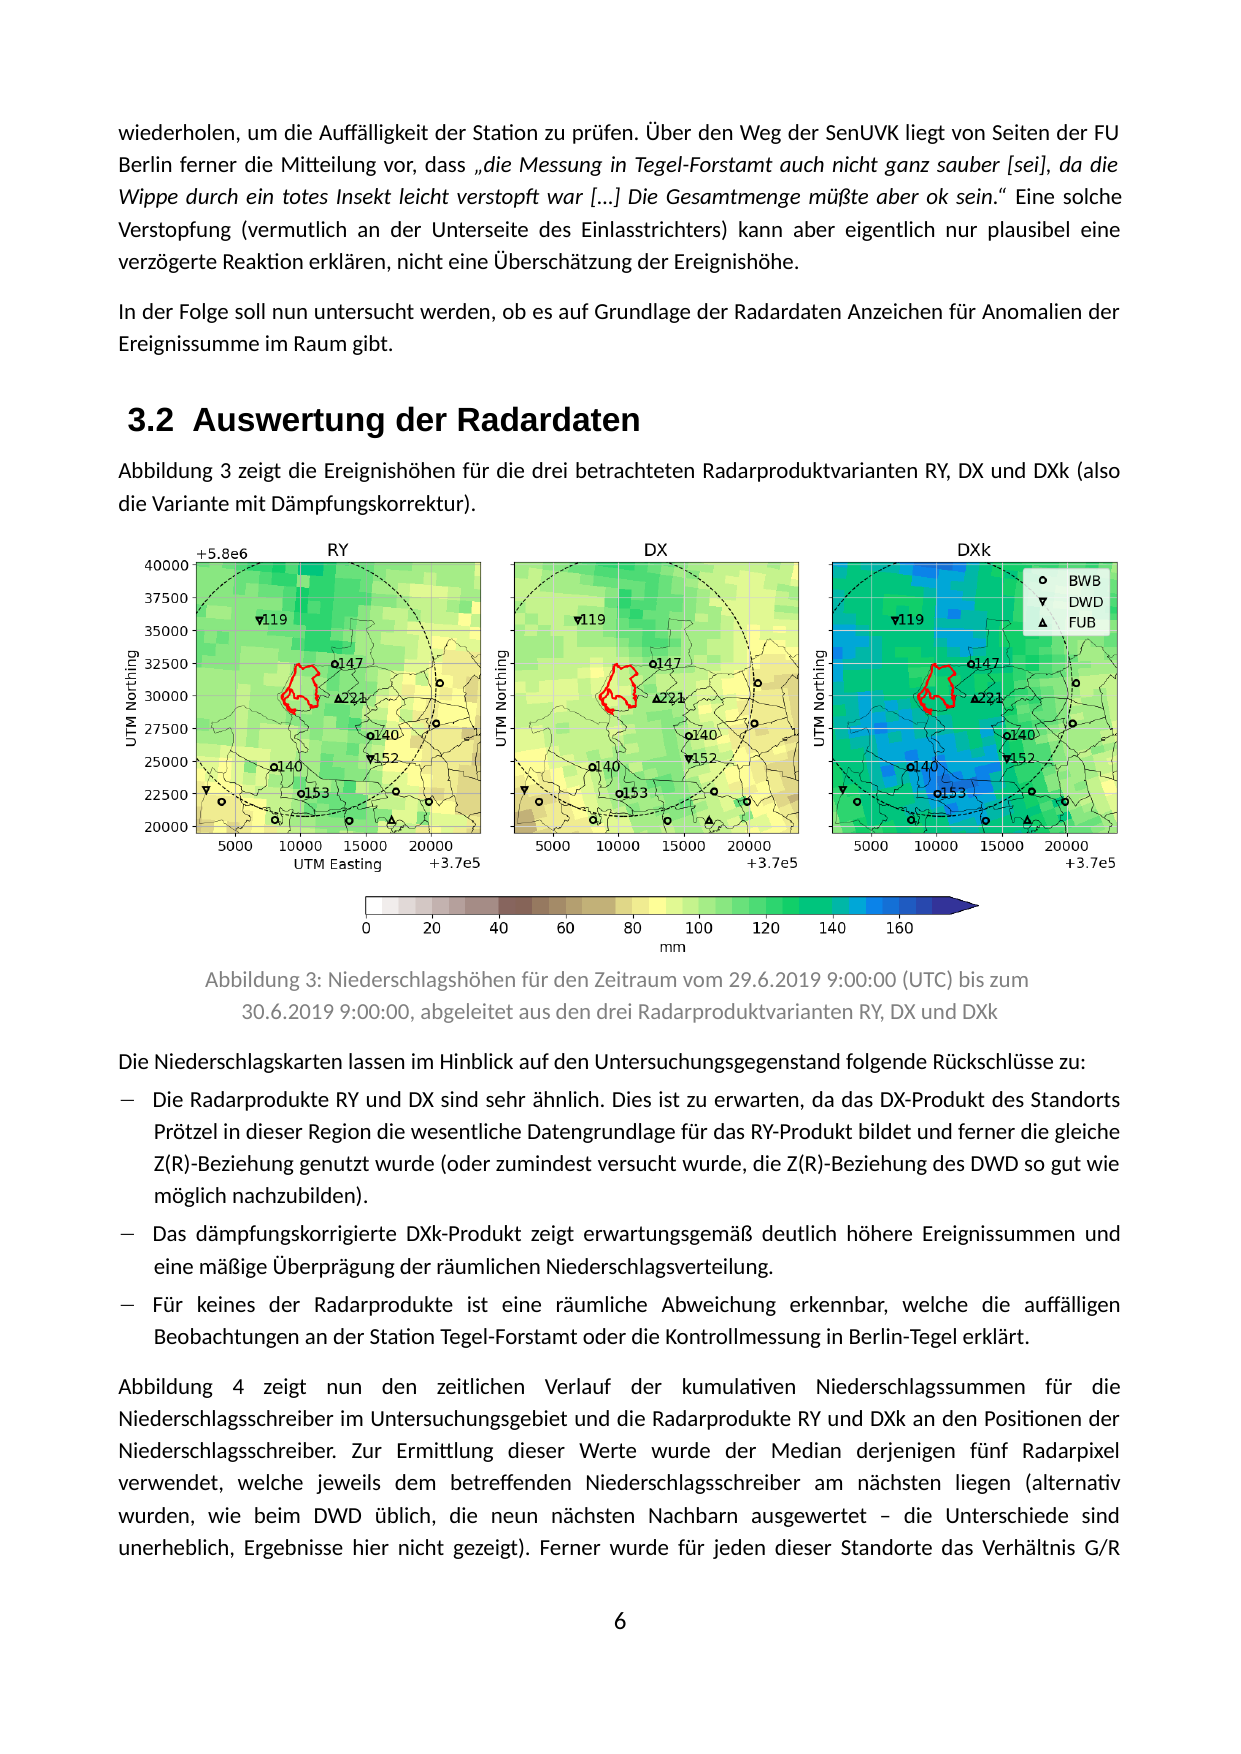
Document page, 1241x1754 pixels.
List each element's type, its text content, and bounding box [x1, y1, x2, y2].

text Abbildung 3: Niederschlagshöhen für den Zeitraum vom 29.6.2019 9:00:00 (UTC) bis zum 30.6.2019 9:00:00, abgeleitet aus den drei Radarproduktvarianten RY, DX und DXk [118, 961, 1122, 1025]
subtitle Auswertung der Radardaten [118, 400, 1122, 438]
text In der Folge soll nun untersucht werden, ob es auf Grundlage der Radardaten Anzeichen für Anomalien der Ereignissumme im Raum gibt. [118, 297, 1122, 357]
text Die Niederschlagskarten lassen im Hinblick auf den Untersuchungsgegenstand folgende Rückschlüsse zu: [118, 1047, 1122, 1075]
list Für keines der Radarprodukte ist eine räumliche Abweichung erkennbar, welche die auffälligen Beobachtungen an der Station Tegel-Forstamt oder die Kontrollmessung in Berlin-Tegel erklärt. [118, 1290, 1122, 1350]
list Abbildung 4 zeigt nun den zeitlichen Verlauf der kumulativen Niederschlagssummen für die Niederschlagsschreiber im Untersuchungsgebiet und die Radarprodukte RY und DXk an den Positionen der Niederschlagsschreiber. Zur Ermittlung dieser Werte wurde der Median derjenigen fünf Radarpixel verwendet, welche jeweils dem betreffenden Niederschlagsschreiber am nächsten liegen (alternativ wurden, wie beim DWD üblich, die neun nächsten Nachbarn ausgewertet – die Unterschiede sind unerheblich, Ergebnisse hier nicht gezeigt). Ferner wurde für jeden dieser Standorte das Verhältnis G/R [118, 1372, 1122, 1561]
text Abbildung 3 zeigt die Ereignishöhen für die drei betrachteten Radarproduktvarianten RY, DX und DXk (also die Variante mit Dämpfungskorrektur). [118, 457, 1122, 517]
picture [118, 535, 1123, 961]
list Die Radarprodukte RY und DX sind sehr ähnlich. Dies ist zu erwarten, da das DX-Produkt des Standorts Prötzel in dieser Region die wesentliche Datengrundlage für das RY-Produkt bildet und ferner die gleiche Z(R)-Beziehung genutzt wurde (oder zumindest versucht wurde, die Z(R)-Beziehung des DWD so gut wie möglich nachzubilden). [118, 1085, 1122, 1209]
text wiederholen, um die Auffälligkeit der Station zu prüfen. Über den Weg der SenUVK liegt von Seiten der FU Berlin ferner die Mitteilung vor, dass „die Messung in Tegel-Forstamt auch nicht ganz sauber [sei], da die Wippe durch ein totes Insekt leicht verstopft war […] Die Gesamtmenge müßte aber ok sein.“ Eine solche Verstopfung (vermutlich an der Unterseite des Einlasstrichters) kann aber eigentlich nur plausibel eine verzögerte Reaktion erklären, nicht eine Überschätzung der Ereignishöhe. [118, 118, 1122, 275]
list Das dämpfungskorrigierte DXk-Produkt zeigt erwartungsgemäß deutlich höhere Ereignissummen und eine mäßige Überprägung der räumlichen Niederschlagsverteilung. [118, 1219, 1122, 1280]
